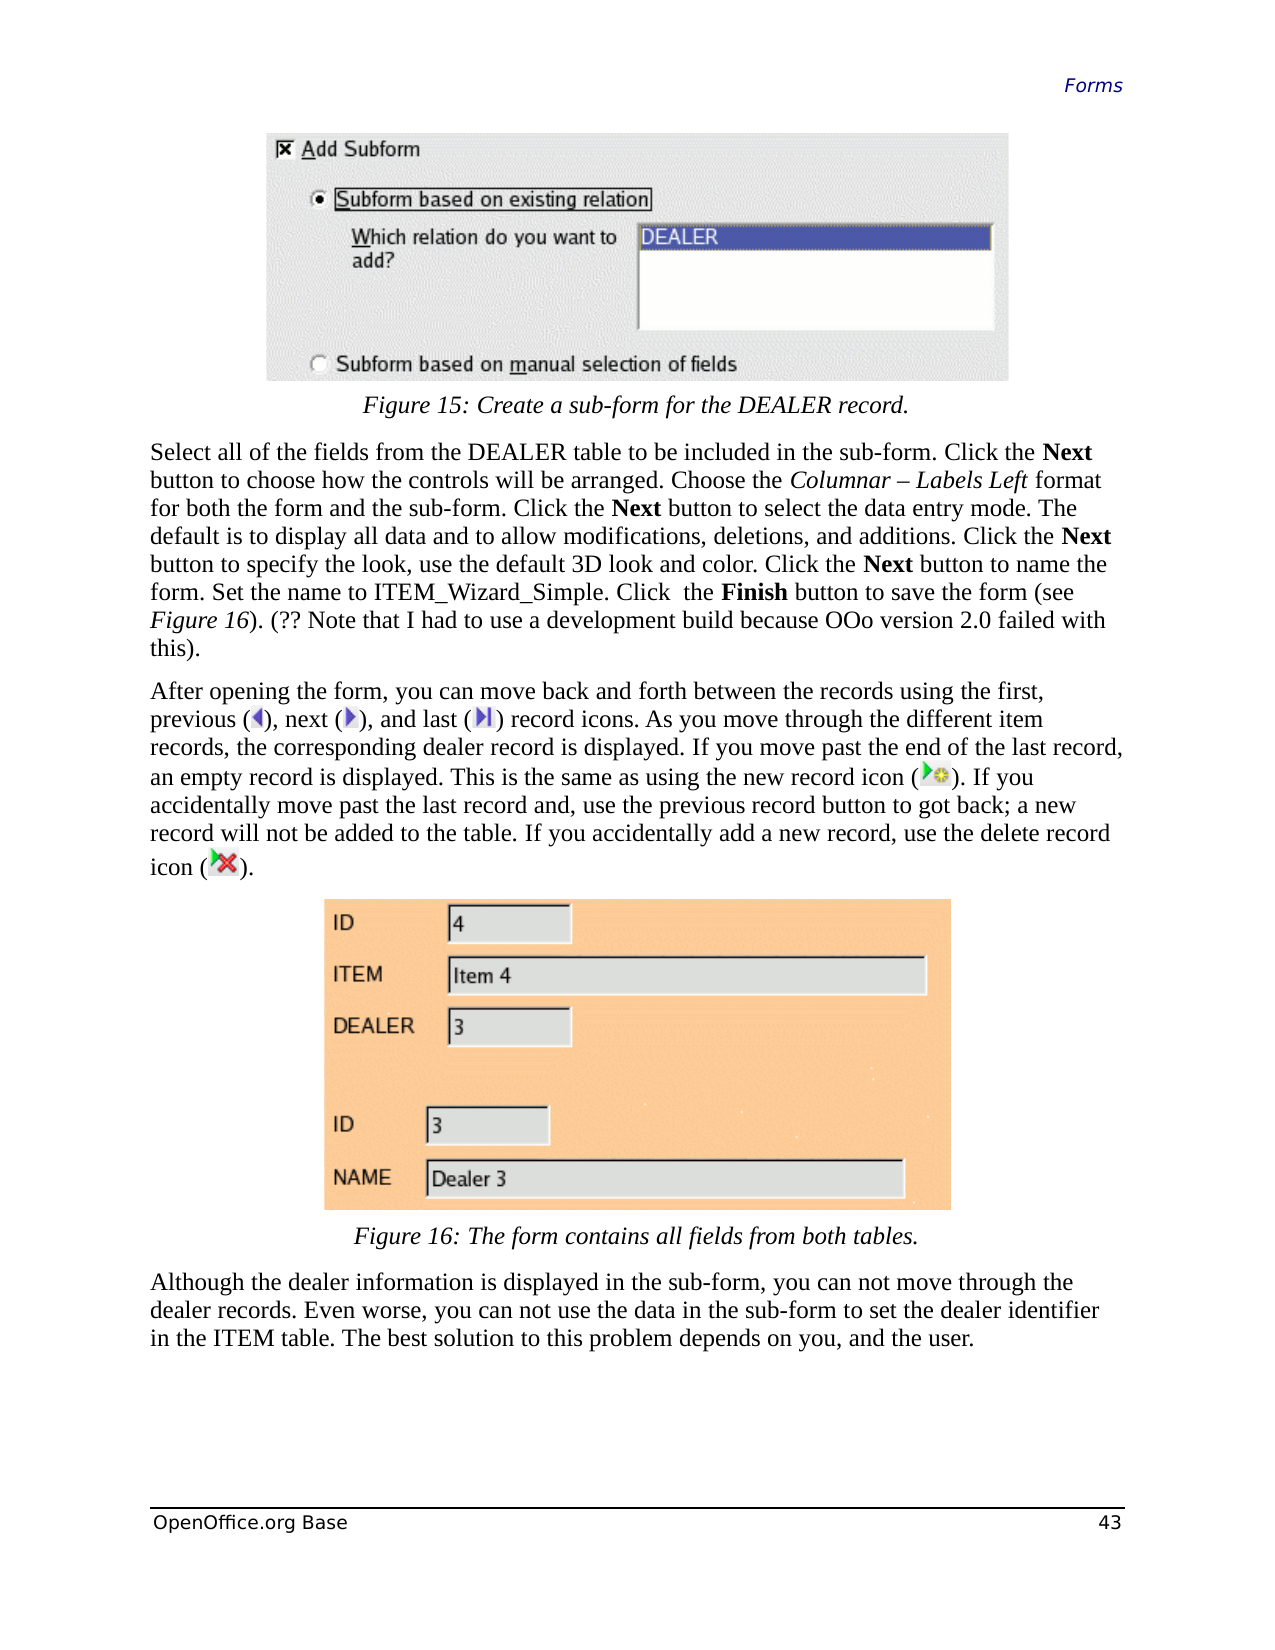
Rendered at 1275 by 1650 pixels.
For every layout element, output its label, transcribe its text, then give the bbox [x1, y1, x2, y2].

picture [208, 847, 240, 876]
picture [472, 706, 496, 728]
text Select all of the fields from the DEALER table to be included in the sub-form. Click the Next button to choose how the controls will be arranged. Choose the Columnar – Labels Left format for both the form and the sub-form. Click the Next button to select the data entry mode. The default is to display all data and to allow modifications, deletions, and additions. Click the Next button to specify the look, use the default 3D look and color. Click the Next button to name the form. Set the name to ITEM_Wizard_Simple. Click the Finish button to save the form (see Figure 16). (?? Note that I had to use a development build because OOo version 2.0 failed with this). [150, 438, 1125, 662]
picture [324, 899, 951, 1210]
picture [251, 705, 264, 728]
picture [266, 133, 1009, 381]
text Figure 15: Create a sub-form for the DEALER record. [266, 381, 1009, 419]
picture [343, 706, 359, 728]
picture [920, 760, 952, 786]
text After opening the form, you can move back and forth between the records using the first, previous (), next (), and last () record icons. As you move through the different item records, the corresponding dealer record is displayed. If you move past the end of the last record, an empty record is displayed. This is the same as using the new record icon (). If you accidentally move past the last record and, use the previous record button to got back; a new record will not be added to the table. If you accidentally add a new record, use the delete record icon (). [150, 677, 1125, 881]
text Although the dealer information is displayed in the sub-form, you can not move through the dealer records. Even worse, you can not use the data in the sub-form to set the dealer identifier in the ITEM table. The best solution to this problem depends on you, and the user. [150, 1268, 1125, 1352]
text Figure 16: The form contains all fields from both tables. [324, 1210, 951, 1250]
